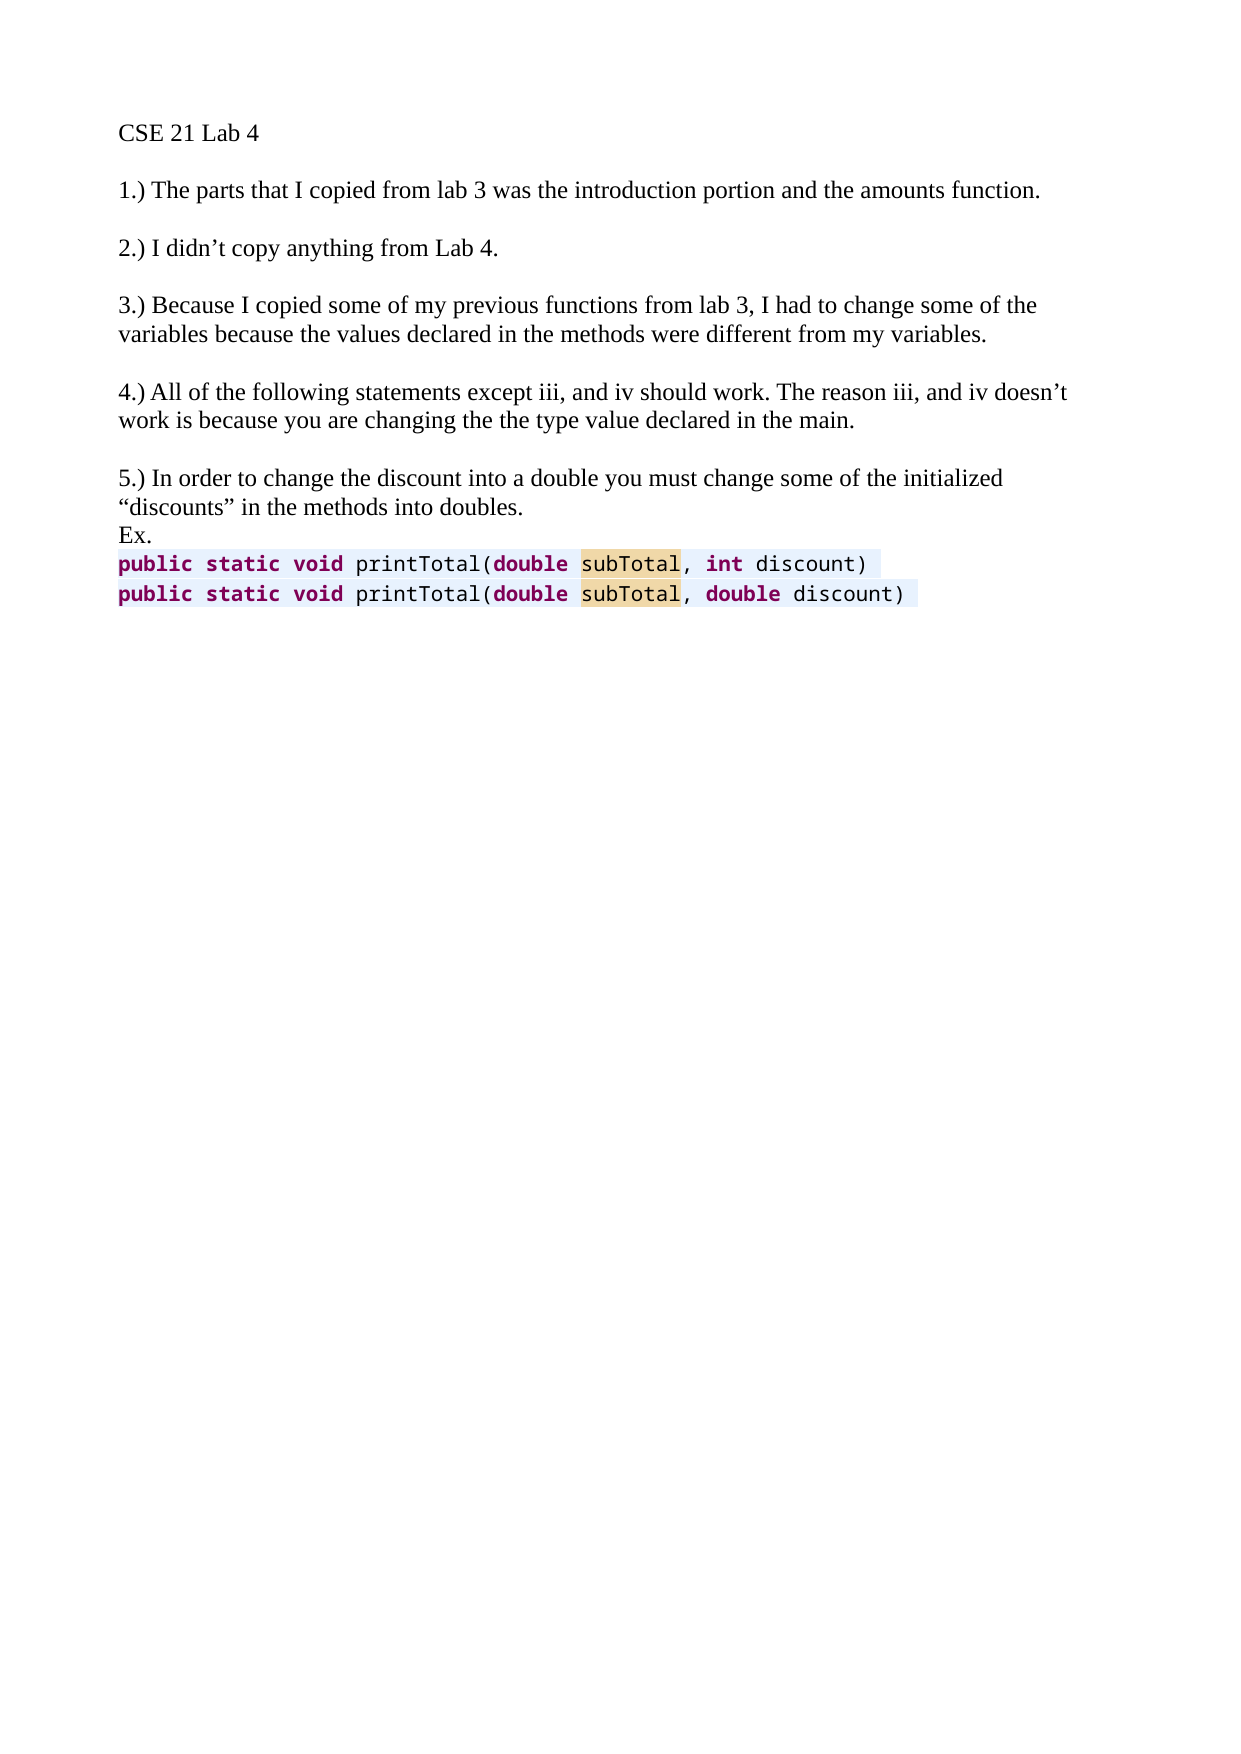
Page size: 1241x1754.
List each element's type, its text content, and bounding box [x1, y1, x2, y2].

text public static void printTotal(double subTotal, int discount) [118, 549, 1122, 578]
text 4.) All of the following statements except iii, and iv should work. The reason iii, and iv doesn’t work is because you are changing the the type value declared in the main. [118, 377, 1122, 434]
text CSE 21 Lab 4 [118, 118, 1122, 147]
text Ex. [118, 521, 1122, 549]
text 3.) Because I copied some of my previous functions from lab 3, I had to change some of the variables because the values declared in the methods were different from my variables. [118, 291, 1122, 348]
text 5.) In order to change the discount into a double you must change some of the initialized “discounts” in the methods into doubles. [118, 463, 1122, 521]
text 2.) I didn’t copy anything from Lab 4. [118, 233, 1122, 262]
text 1.) The parts that I copied from lab 3 was the introduction portion and the amounts function. [118, 176, 1122, 204]
text public static void printTotal(double subTotal, double discount) [118, 578, 1122, 607]
